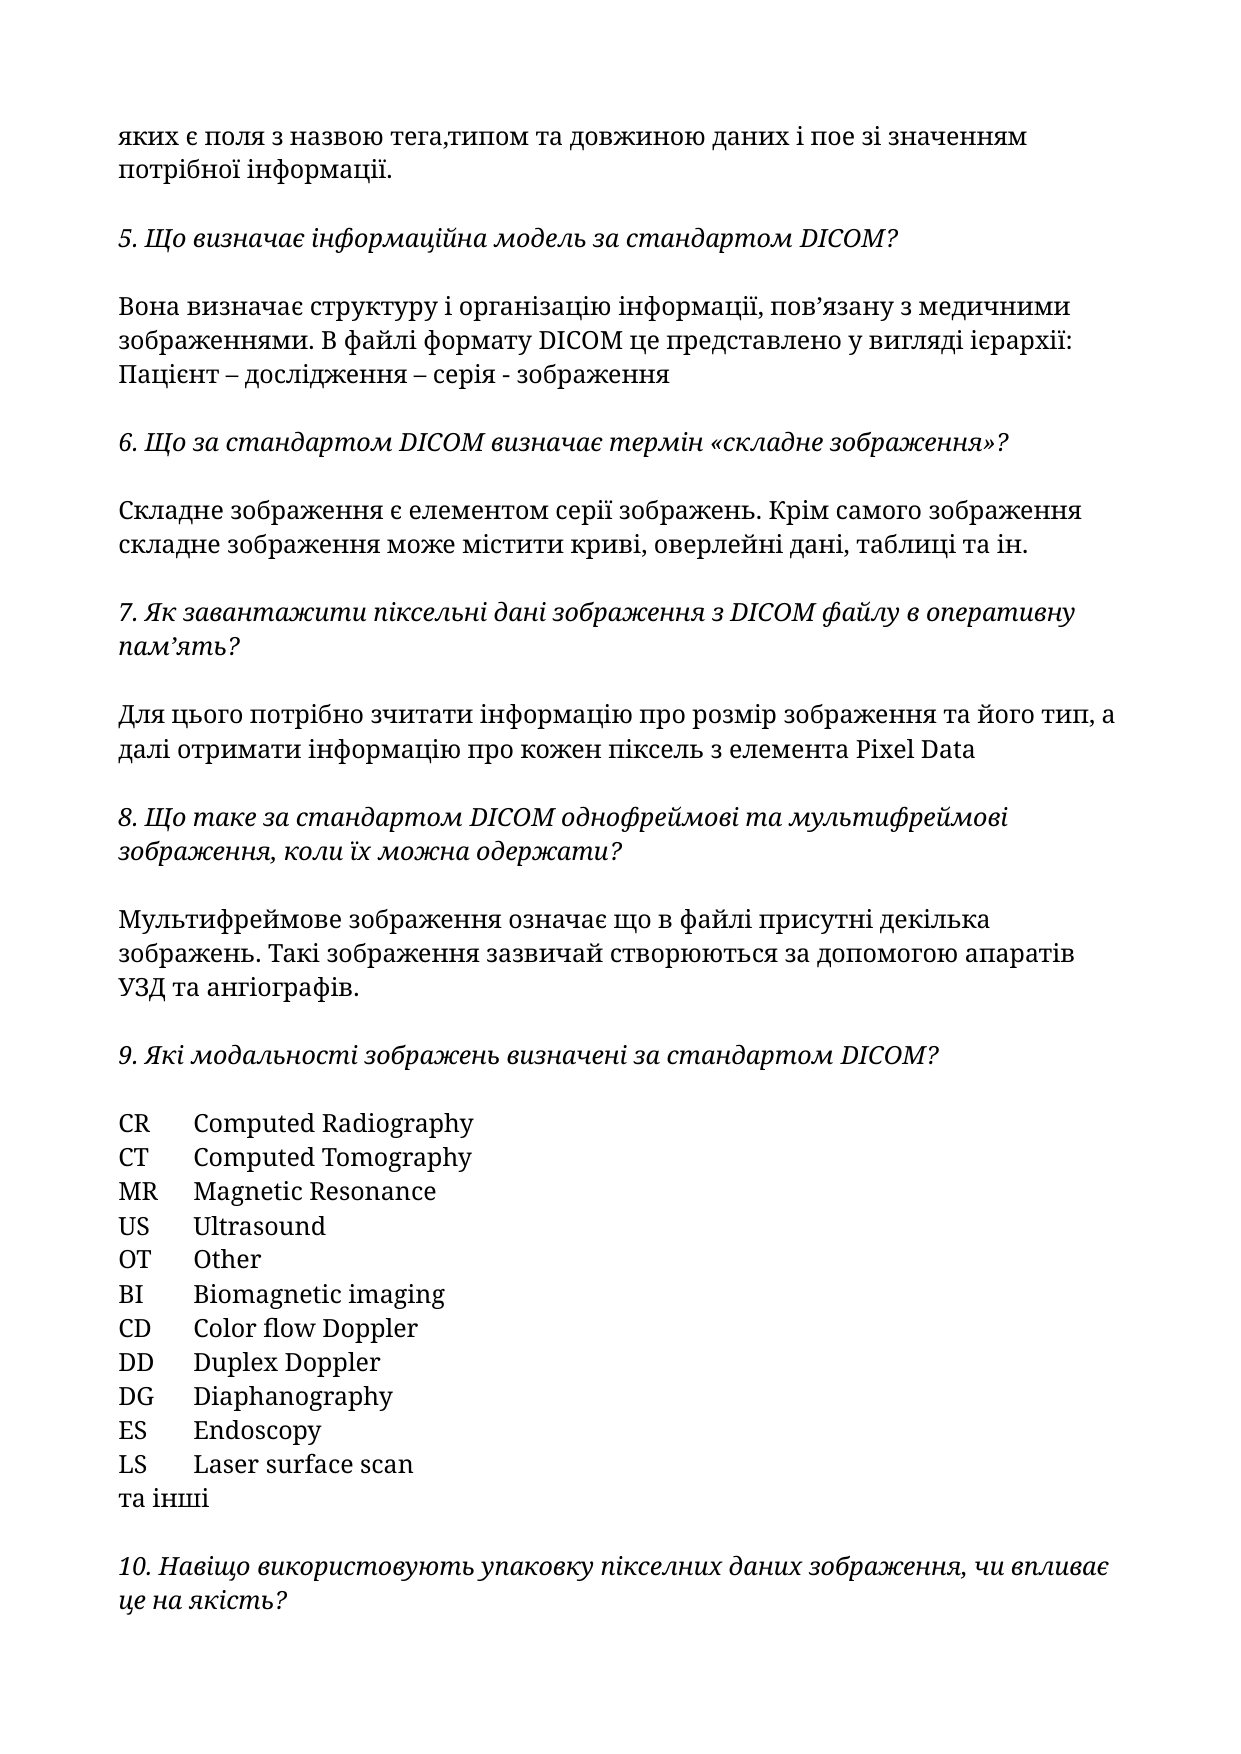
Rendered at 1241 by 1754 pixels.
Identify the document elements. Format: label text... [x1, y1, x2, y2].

text та інші [118, 1481, 1122, 1515]
text DD Duplex Doppler [118, 1344, 1122, 1378]
text яких є поля з назвою тега,типом та довжиною даних і пое зі значенням потрібної інформації. [118, 118, 1122, 186]
text OT Other [118, 1242, 1122, 1276]
text CR Computed Radiography [118, 1106, 1122, 1140]
text LS Laser surface scan [118, 1447, 1122, 1481]
text 6. Що за стандартом DICOM визначає термін «складне зображення»? [118, 425, 1122, 459]
text 7. Як завантажити піксельні дані зображення з DICOM файлу в оперативну пам’ять? [118, 595, 1122, 663]
text Складне зображення є елементом серії зображень. Крім самого зображення складне зображення може містити криві, оверлейні дані, таблиці та ін. [118, 493, 1122, 561]
text MR Magnetic Resonance [118, 1174, 1122, 1208]
text ES Endoscopy [118, 1412, 1122, 1447]
text 8. Що таке за стандартом DICOM однофреймові та мультифреймові зображення, коли їх можна одержати? [118, 799, 1122, 867]
text Мультифреймове зображення означає що в файлі присутні декілька зображень. Такі зображення зазвичай створюються за допомогою апаратів УЗД та ангіографів. [118, 902, 1122, 1004]
text US Ultrasound [118, 1208, 1122, 1242]
text 10. Навіщо використовують упаковку пікселних даних зображення, чи впливає це на якість? [118, 1549, 1122, 1617]
text 5. Що визначає інформаційна модель за стандартом DICOM? [118, 220, 1122, 254]
text CT Computed Tomography [118, 1140, 1122, 1174]
text BI Biomagnetic imaging [118, 1276, 1122, 1310]
text Вона визначає структуру і організацію інформації, пов’язану з медичними зображеннями. В файлі формату DICOM це представлено у вигляді ієрархії: Пацієнт – дослідження – серія - зображення [118, 288, 1122, 391]
text 9. Які модальності зображень визначені за стандартом DICOM? [118, 1038, 1122, 1072]
text CD Color flow Doppler [118, 1310, 1122, 1344]
text Для цього потрібно зчитати інформацію про розмір зображення та його тип, а далі отримати інформацію про кожен піксель з елемента Pixel Data [118, 697, 1122, 765]
text DG Diaphanography [118, 1378, 1122, 1412]
